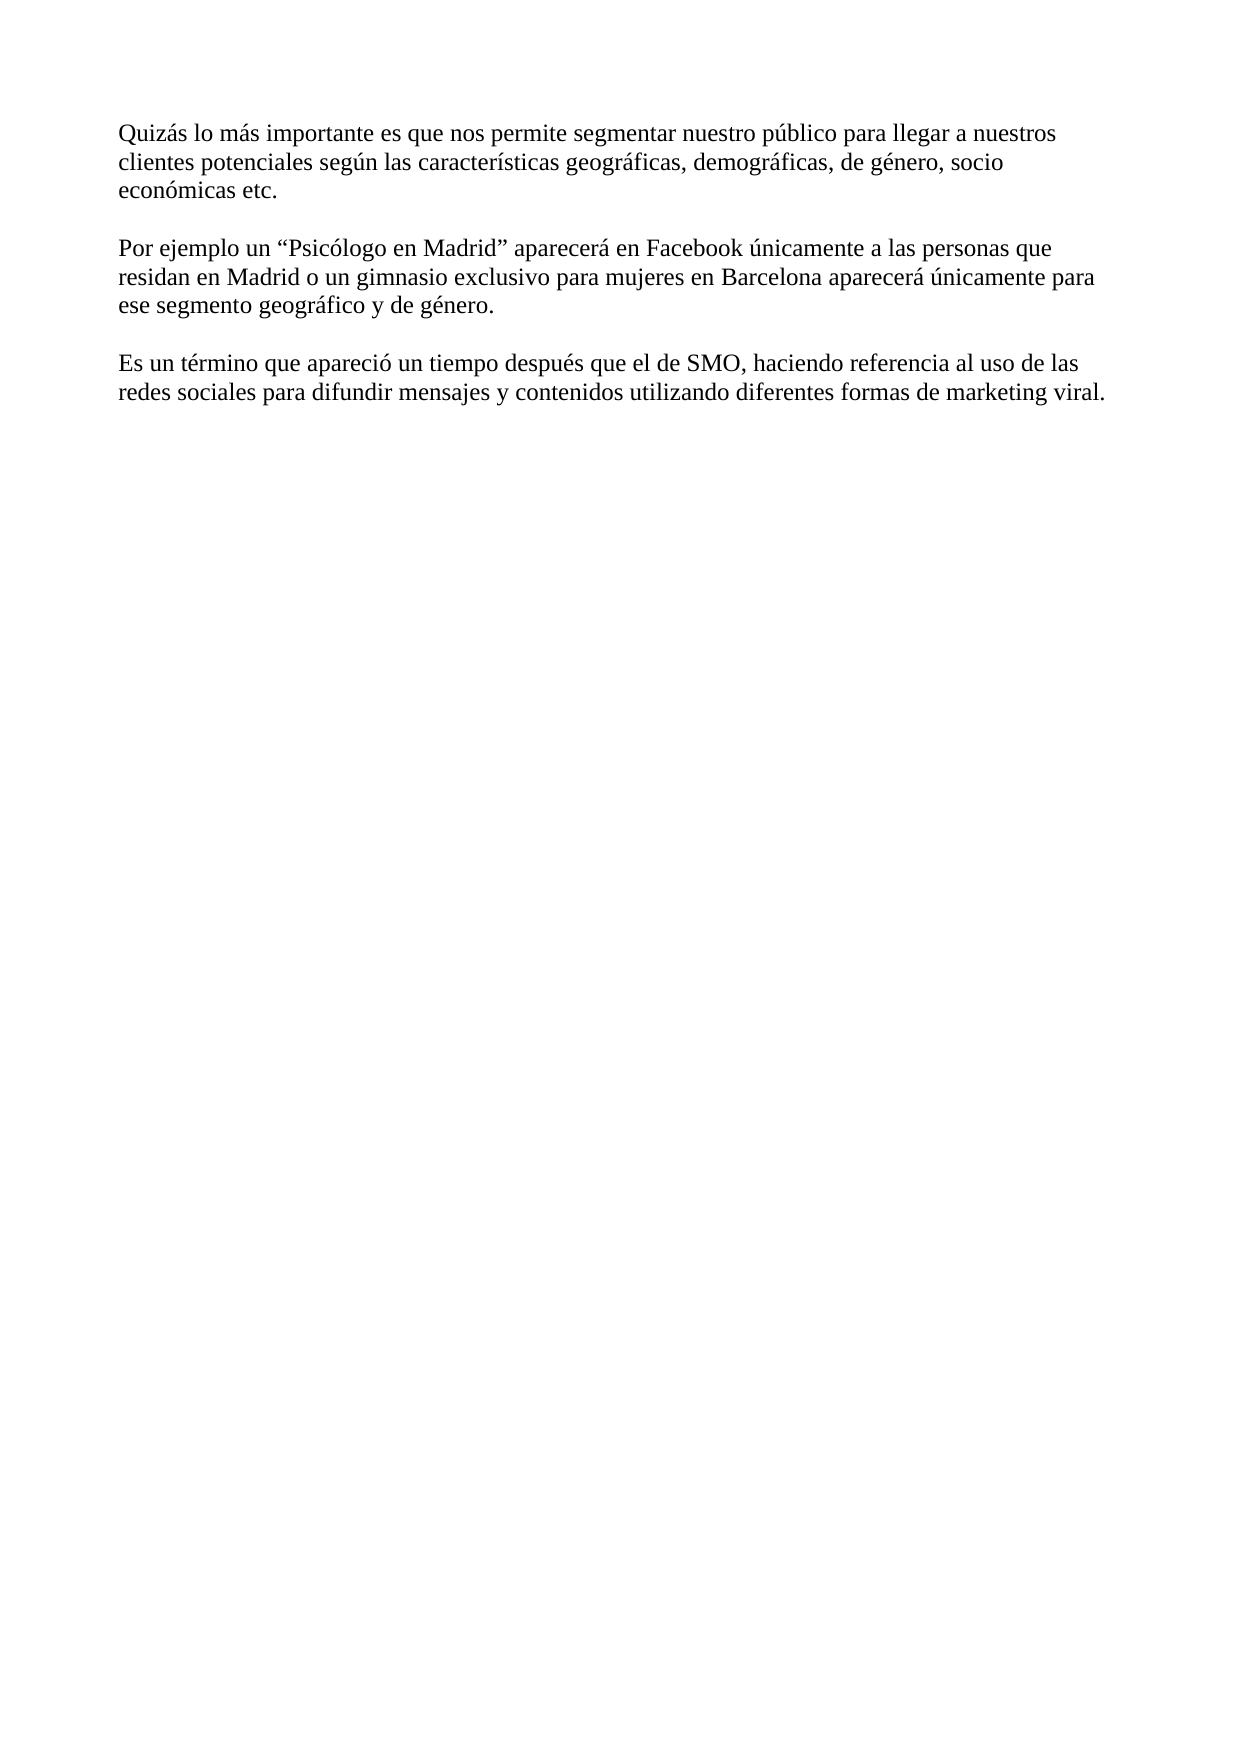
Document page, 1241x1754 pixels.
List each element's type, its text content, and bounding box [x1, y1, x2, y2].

text Por ejemplo un “Psicólogo en Madrid” aparecerá en Facebook únicamente a las personas que residan en Madrid o un gimnasio exclusivo para mujeres en Barcelona aparecerá únicamente para ese segmento geográfico y de género. [118, 204, 1122, 319]
text Quizás lo más importante es que nos permite segmentar nuestro público para llegar a nuestros clientes potenciales según las características geográficas, demográficas, de género, socio económicas etc. [118, 118, 1122, 204]
text Es un término que apareció un tiempo después que el de SMO, haciendo referencia al uso de las redes sociales para difundir mensajes y contenidos utilizando diferentes formas de marketing viral. [118, 319, 1122, 406]
